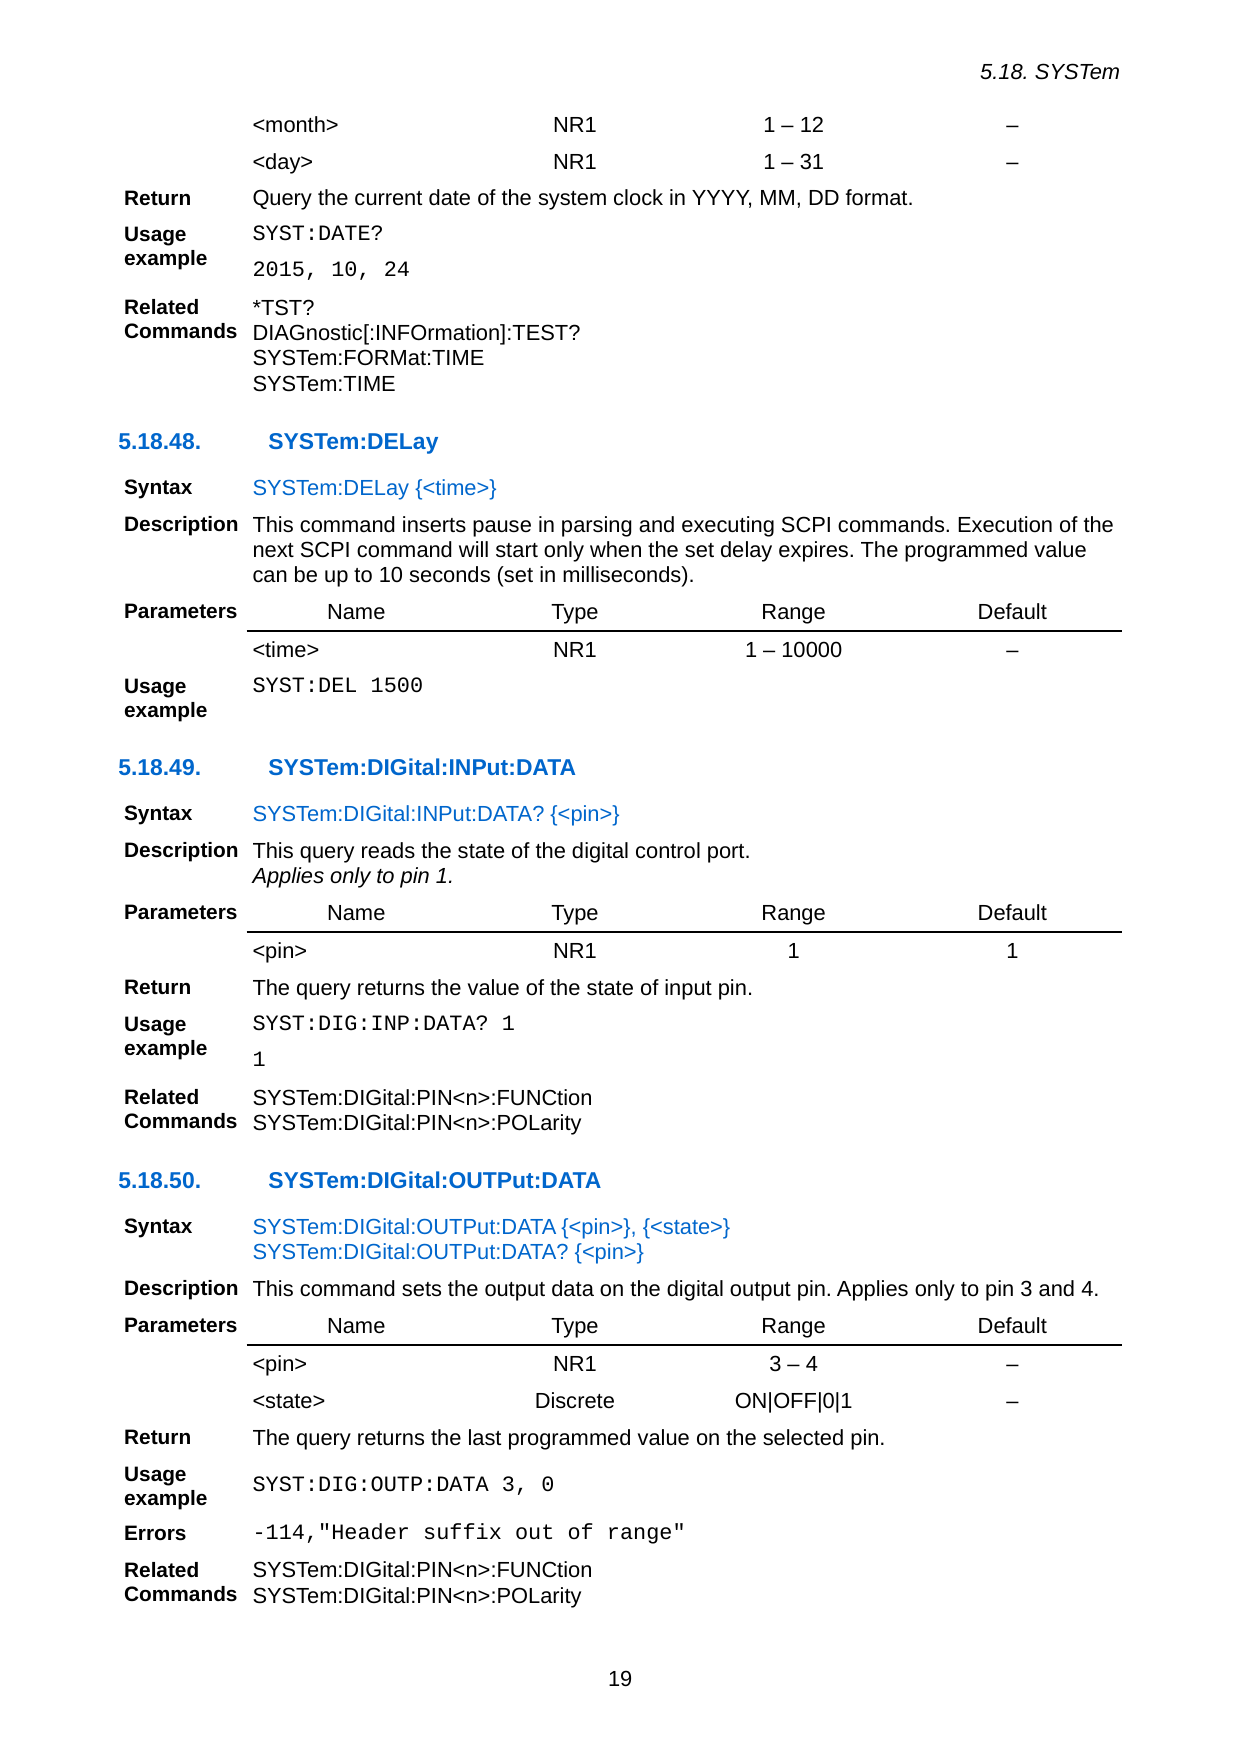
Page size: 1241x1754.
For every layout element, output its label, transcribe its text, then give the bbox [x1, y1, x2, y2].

table_header Syntax [118, 1208, 247, 1270]
table_cell -114,"Header suffix out of range" [247, 1515, 1122, 1552]
table_cell Query the current date of the system clock in YYYY, MM, DD format. [247, 180, 1122, 216]
table_cell NR1 [465, 1346, 684, 1382]
table_header Syntax [118, 795, 247, 832]
table_cell Related Commands [118, 1552, 247, 1613]
table_cell Description [118, 832, 247, 894]
table_cell Name [247, 894, 465, 931]
table_cell Errors [118, 1515, 247, 1552]
table_cell Parameters [118, 894, 247, 969]
subtitle SYSTem:DIGital:OUTPut:DATA [118, 1167, 1122, 1193]
table_cell SYSTem:DIGital:PIN<n>:FUNCtion SYSTem:DIGital:PIN<n>:POLarity [247, 1552, 1122, 1613]
table_cell Name [247, 1307, 465, 1343]
table_cell Related Commands [118, 289, 247, 401]
table_cell SYST:DIG:OUTP:DATA 3, 0 [247, 1456, 1122, 1515]
table_cell Discrete [465, 1382, 684, 1419]
table_cell 1 – 10000 [684, 632, 903, 668]
table_header Syntax [118, 469, 247, 506]
table_cell <time> [247, 632, 465, 668]
table_cell <day> [247, 143, 465, 179]
table_header SYSTem:DIGital:INPut:DATA? {<pin>} [247, 795, 1122, 832]
table_cell Return [118, 969, 247, 1006]
table_cell SYSTem:DIGital:PIN<n>:FUNCtion SYSTem:DIGital:PIN<n>:POLarity [247, 1079, 1122, 1141]
table_cell Usage example [118, 1456, 247, 1515]
table_header SYSTem:DIGital:OUTPut:DATA {<pin>}, {<state>} SYSTem:DIGital:OUTPut:DATA? {<pin>} [247, 1208, 1122, 1270]
subtitle SYSTem:DIGital:INPut:DATA [118, 754, 1122, 781]
table_cell This command inserts pause in parsing and executing SCPI commands. Execution of the next SCPI command will start only when the set delay expires. The programmed value can be up to 10 seconds (set in milliseconds). [247, 506, 1122, 593]
table_cell – [903, 632, 1122, 668]
table_cell Return [118, 180, 247, 216]
table_cell *TST? DIAGnostic[:INFOrmation]:TEST? SYSTem:FORMat:TIME SYSTem:TIME [247, 289, 1122, 401]
table_cell 3 – 4 [684, 1346, 903, 1382]
table_cell Description [118, 1270, 247, 1307]
table_cell SYST:DEL 1500 [247, 668, 1122, 728]
table_cell ON|OFF|0|1 [684, 1382, 903, 1419]
table_cell The query returns the last programmed value on the selected pin. [247, 1419, 1122, 1456]
table_cell <month> [247, 106, 465, 143]
table_cell Parameters [118, 1307, 247, 1382]
table_cell – [903, 1382, 1122, 1419]
table_cell Default [903, 593, 1122, 629]
table_cell – [903, 1346, 1122, 1382]
table_cell Description [118, 506, 247, 593]
table_cell Usage example [118, 1006, 247, 1079]
table_cell NR1 [465, 106, 684, 143]
table_cell Range [684, 1307, 903, 1343]
table_cell SYST:DIG:INP:DATA? 1 1 [247, 1006, 1122, 1079]
table_cell – [903, 106, 1122, 143]
table_cell Range [684, 593, 903, 629]
table_cell Usage example [118, 668, 247, 728]
table_cell 1 [684, 933, 903, 969]
table_cell Default [903, 894, 1122, 931]
subtitle SYSTem:DELay [118, 428, 1122, 454]
table_cell <state> [247, 1382, 465, 1419]
table_cell Type [465, 894, 684, 931]
table_cell 1 – 31 [684, 143, 903, 179]
table_cell Name [247, 593, 465, 629]
table_cell Return [118, 1419, 247, 1456]
table_cell – [903, 143, 1122, 179]
table_cell NR1 [465, 632, 684, 668]
table_cell SYST:DATE? 2015, 10, 24 [247, 216, 1122, 289]
table_cell The query returns the value of the state of input pin. [247, 969, 1122, 1006]
table_cell [118, 106, 247, 179]
table_cell Usage example [118, 216, 247, 289]
table_cell This command sets the output data on the digital output pin. Applies only to pin 3 and 4. [247, 1270, 1122, 1307]
table_cell Default [903, 1307, 1122, 1343]
table_cell This query reads the state of the digital control port. Applies only to pin 1. [247, 832, 1122, 894]
table_cell Range [684, 894, 903, 931]
table_cell Type [465, 593, 684, 629]
table_header SYSTem:DELay {<time>} [247, 469, 1122, 506]
table_cell [118, 1382, 247, 1419]
table_cell 1 – 12 [684, 106, 903, 143]
table_cell NR1 [465, 933, 684, 969]
table_cell <pin> [247, 933, 465, 969]
table_cell Related Commands [118, 1079, 247, 1141]
table_cell 1 [903, 933, 1122, 969]
table_cell <pin> [247, 1346, 465, 1382]
table_cell Parameters [118, 593, 247, 668]
table_cell NR1 [465, 143, 684, 179]
table_cell Type [465, 1307, 684, 1343]
